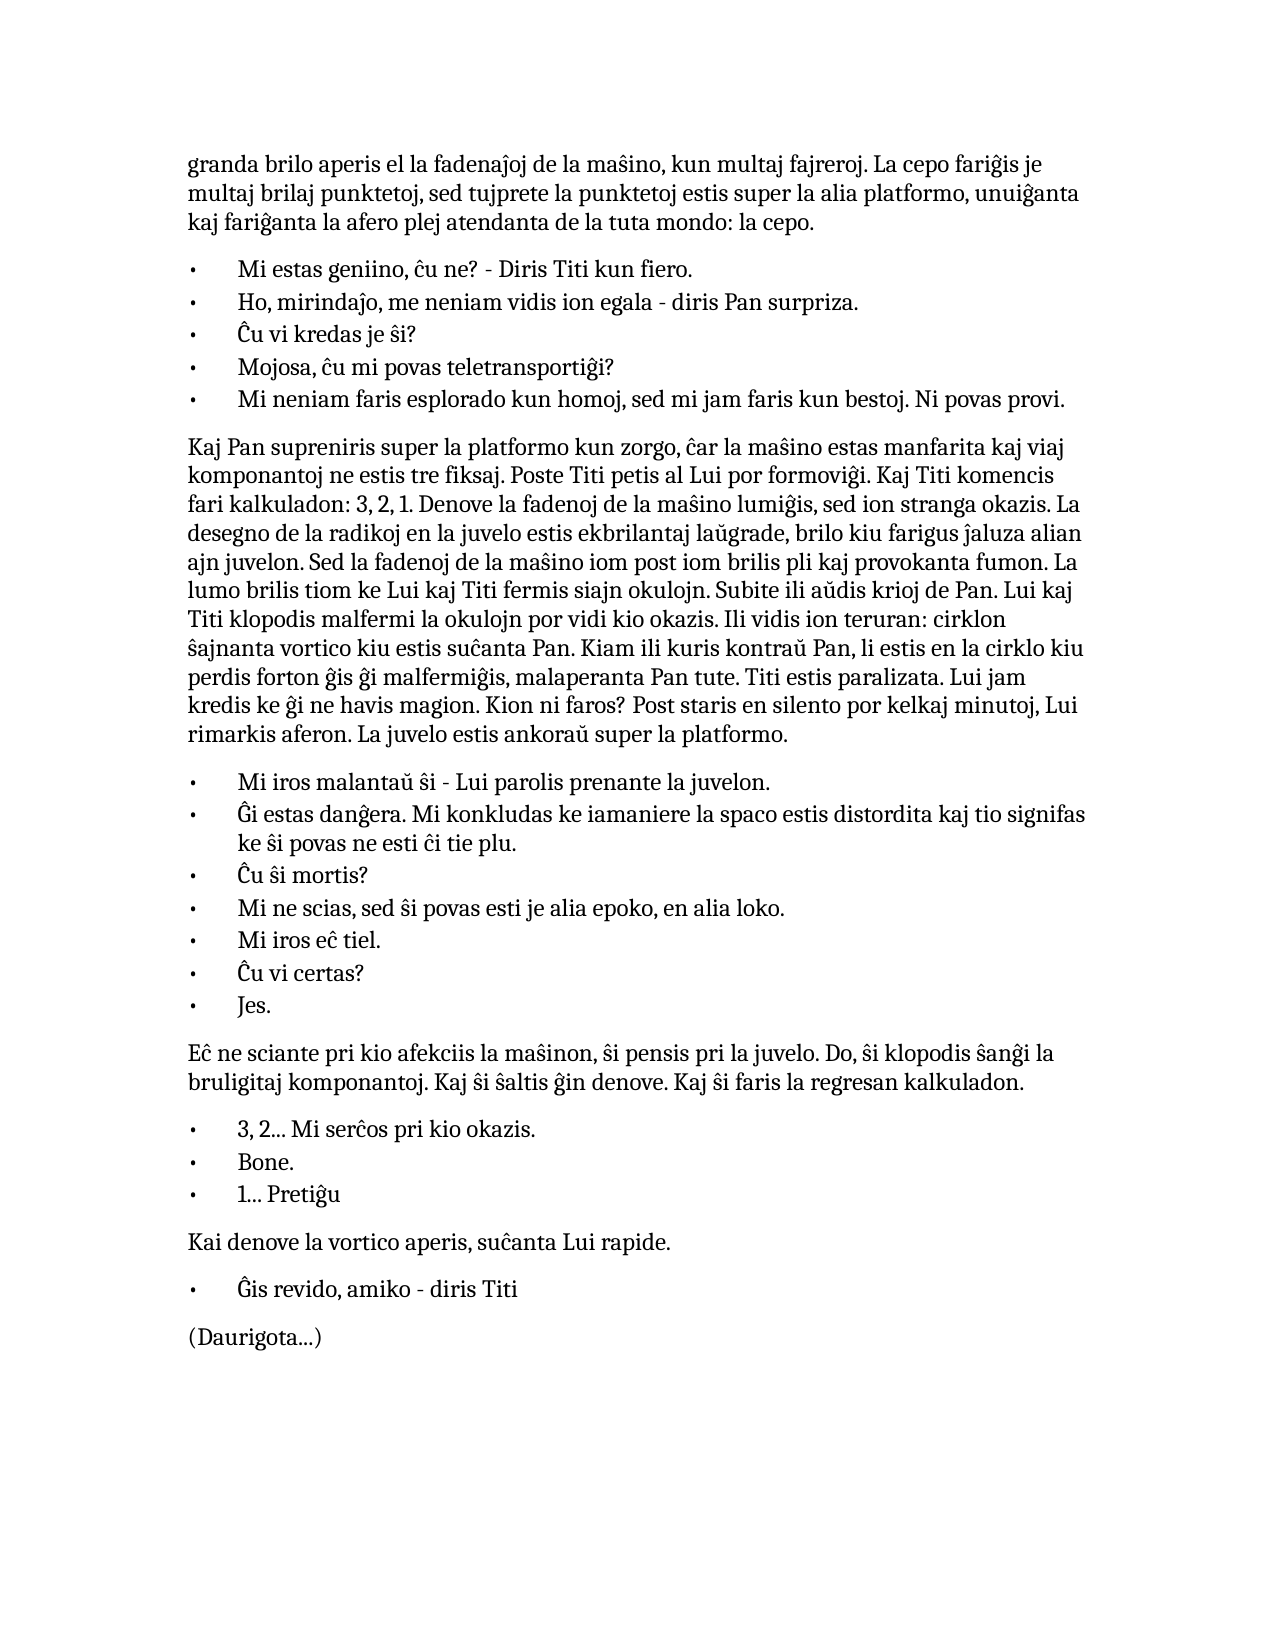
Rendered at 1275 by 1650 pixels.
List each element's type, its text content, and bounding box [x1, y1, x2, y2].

list Mojosa, ĉu mi povas teletransportiĝi? [187, 352, 1087, 381]
list Ĝi estas danĝera. Mi konkludas ke iamaniere la spaco estis distordita kaj tio signifas ke ŝi povas ne esti ĉi tie plu. [187, 800, 1087, 857]
text (Daurigota...) [187, 1322, 1087, 1351]
list Mi neniam faris esplorado kun homoj, sed mi jam faris kun bestoj. Ni povas provi. [187, 385, 1087, 414]
text Eĉ ne sciante pri kio afekciis la maŝinon, ŝi pensis pri la juvelo. Do, ŝi klopodis ŝanĝi la bruligitaj komponantoj. Kaj ŝi ŝaltis ĝin denove. Kaj ŝi faris la regresan kalkuladon. [187, 1039, 1087, 1096]
text Kaj Pan supreniris super la platformo kun zorgo, ĉar la maŝino estas manfarita kaj viaj komponantoj ne estis tre fiksaj. Poste Titi petis al Lui por formoviĝi. Kaj Titi komencis fari kalkuladon: 3, 2, 1. Denove la fadenoj de la maŝino lumiĝis, sed ion stranga okazis. La desegno de la radikoj en la juvelo estis ekbrilantaj laŭgrade, brilo kiu farigus ĵaluza alian ajn juvelon. Sed la fadenoj de la maŝino iom post iom brilis pli kaj provokanta fumon. La lumo brilis tiom ke Lui kaj Titi fermis siajn okulojn. Subite ili aŭdis krioj de Pan. Lui kaj Titi klopodis malfermi la okulojn por vidi kio okazis. Ili vidis ion teruran: cirklon ŝajnanta vortico kiu estis suĉanta Pan. Kiam ili kuris kontraŭ Pan, li estis en la cirklo kiu perdis forton ĝis ĝi malfermiĝis, malaperanta Pan tute. Titi estis paralizata. Lui jam kredis ke ĝi ne havis magion. Kion ni faros? Post staris en silento por kelkaj minutoj, Lui rimarkis aferon. La juvelo estis ankoraŭ super la platformo. [187, 432, 1087, 749]
list Mi iros eĉ tiel. [187, 926, 1087, 955]
list Mi iros malantaŭ ŝi - Lui parolis prenante la juvelon. [187, 767, 1087, 796]
list Ĉu vi kredas je ŝi? [187, 320, 1087, 349]
list Mi ne scias, sed ŝi povas esti je alia epoko, en alia loko. [187, 894, 1087, 922]
text granda brilo aperis el la fadenaĵoj de la maŝino, kun multaj fajreroj. La cepo fariĝis je multaj brilaj punktetoj, sed tujprete la punktetoj estis super la alia platformo, unuiĝanta kaj fariĝanta la afero plej atendanta de la tuta mondo: la cepo. [187, 150, 1087, 236]
list Ho, mirindaĵo, me neniam vidis ion egala - diris Pan surpriza. [187, 287, 1087, 316]
text Kai denove la vortico aperis, suĉanta Lui rapide. [187, 1227, 1087, 1256]
list Bone. [187, 1147, 1087, 1176]
list Jes. [187, 991, 1087, 1020]
list 3, 2... Mi serĉos pri kio okazis. [187, 1115, 1087, 1144]
list Ĉu ŝi mortis? [187, 861, 1087, 890]
list Ĉu vi certas? [187, 959, 1087, 987]
list Ĝis revido, amiko - diris Titi [187, 1275, 1087, 1304]
list Mi estas geniino, ĉu ne? - Diris Titi kun fiero. [187, 255, 1087, 284]
list 1... Pretiĝu [187, 1180, 1087, 1209]
